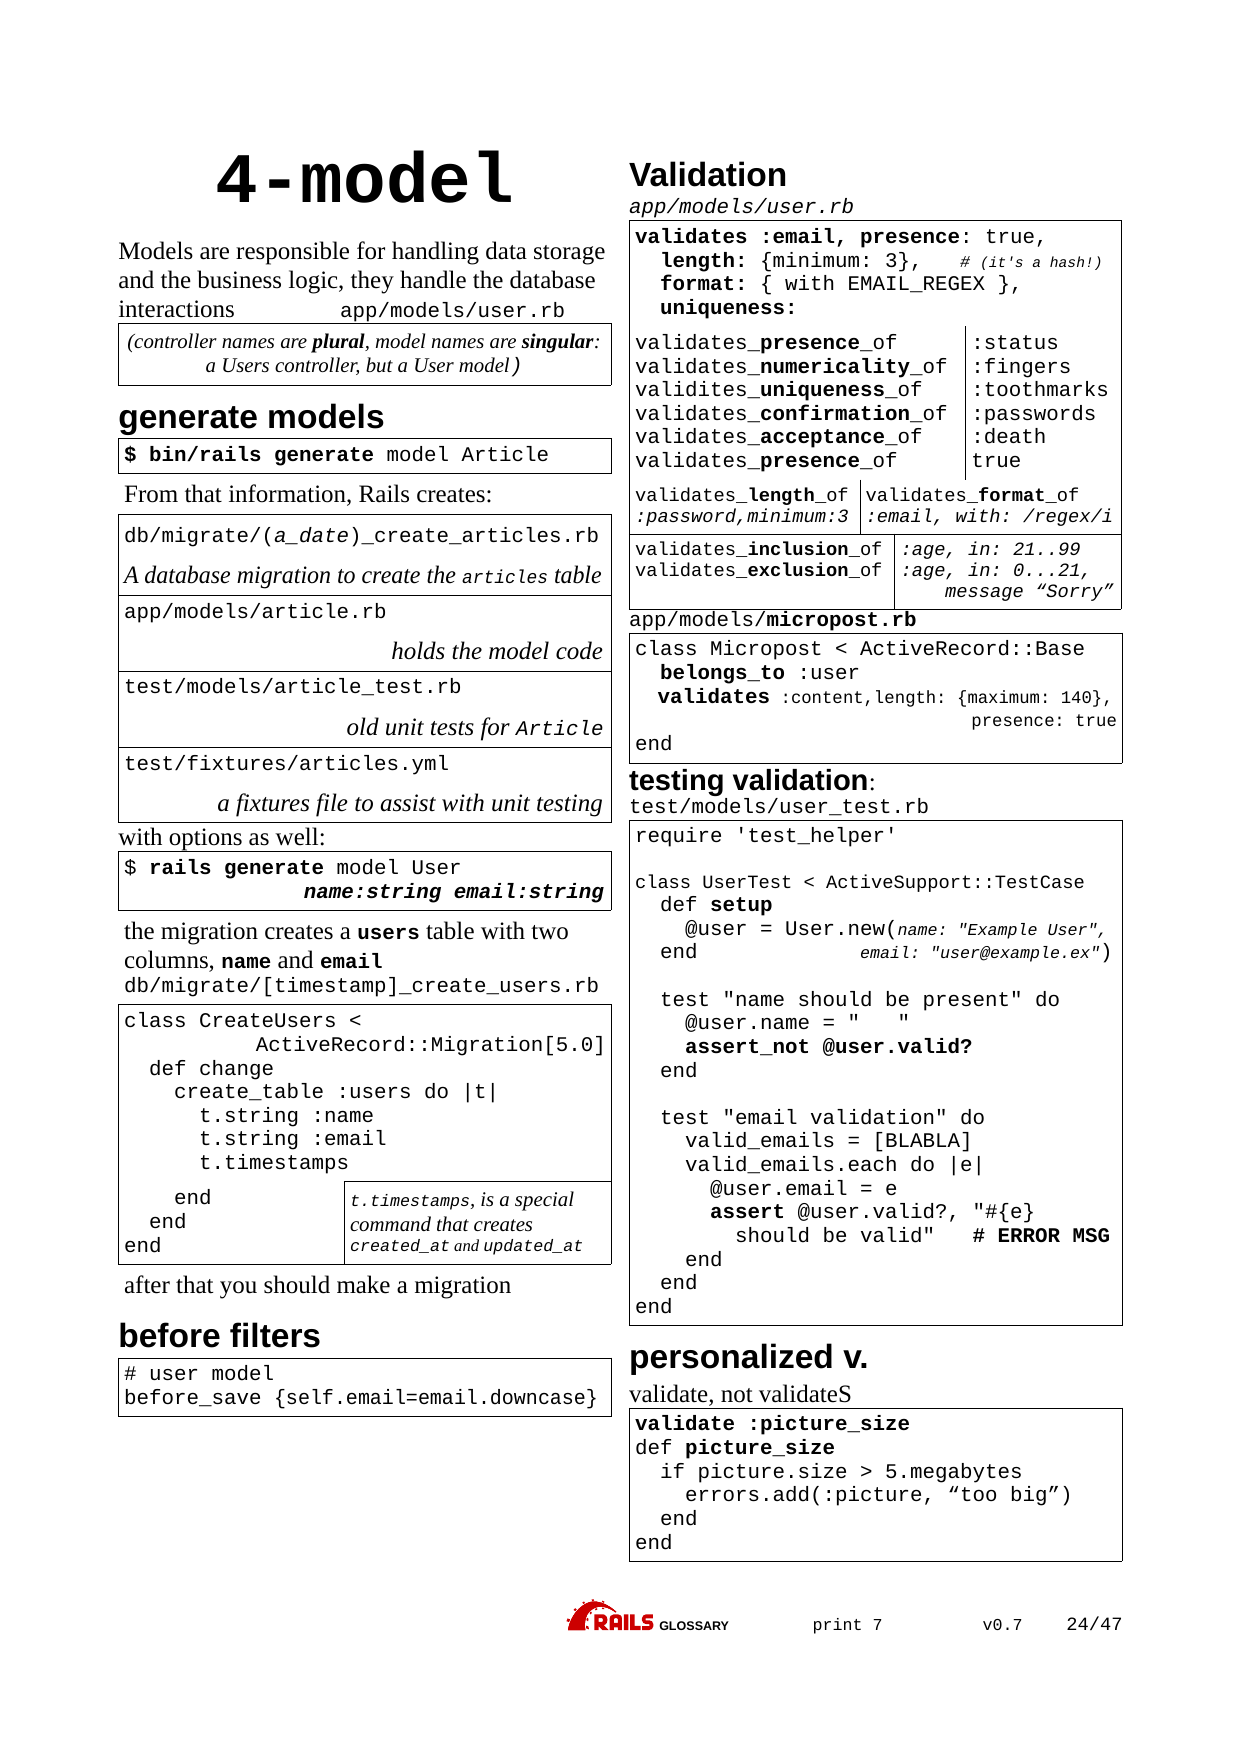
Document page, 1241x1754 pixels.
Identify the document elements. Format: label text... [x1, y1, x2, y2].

table_cell end end end [119, 1181, 344, 1264]
table_cell validates_length_of :password,minimum:3 [630, 480, 860, 533]
table_header # user model before_save {self.email=email.downcase} [119, 1359, 611, 1416]
table_cell test/fixtures/articles.yml [119, 748, 611, 782]
table_cell db/migrate/(a_date)_create_articles.rb [119, 515, 611, 555]
table_cell old unit tests for Article [119, 706, 611, 747]
text app/models/user.rb [629, 196, 1122, 220]
table_cell test/models/article_test.rb [119, 672, 611, 706]
table_header class Micropost < ActiveRecord::Base belongs_to :user validates :content,length: {maximum: 140}, presence: true end [630, 634, 1122, 762]
table_cell validates_inclusion_of validates_exclusion_of [630, 535, 894, 609]
text testing validation: [629, 764, 1122, 796]
table_header validate :picture_size def picture_size if picture.size > 5.megabytes errors.add(:picture, “too big”) end end [630, 1409, 1122, 1561]
table_cell validates_presence_of validates_numericality_of validites_uniqueness_of validates_confirmation_of validates_acceptance_of validates_presence_of [630, 326, 965, 479]
table_header $ bin/rails generate model Article [119, 439, 611, 473]
table_cell t.timestamps, is a special command that creates created_at and updated_at [345, 1182, 611, 1264]
text with options as well: [118, 823, 611, 851]
table_cell validates_format_of :email, with: /regex/i [861, 480, 1121, 533]
text Models are responsible for handling data storage and the business logic, they handle the database interactions app/models/user.rb [118, 236, 611, 323]
table_cell holds the model code [119, 630, 611, 671]
table_header From that information, Rails creates: [118, 474, 611, 514]
subtitle personalized v. [629, 1337, 1122, 1376]
table_cell :status :fingers :toothmarks :passwords :death true [966, 326, 1121, 479]
subtitle generate models [118, 396, 611, 435]
table_cell the migration creates a users table with two columns, name and email db/migrate/[timestamp]_create_users.rb [118, 911, 611, 1004]
table_cell after that you should make a migration [118, 1265, 611, 1304]
table_cell a fixtures file to assist with unit testing [119, 782, 611, 822]
table_cell app/models/article.rb [119, 596, 611, 630]
table_cell A database migration to create the articles table [119, 555, 611, 595]
subtitle before filters [118, 1316, 611, 1355]
subtitle 4-model [118, 143, 611, 224]
table_cell :age, in: 21..99 :age, in: 0...21, message “Sorry” [895, 535, 1121, 609]
text app/models/micropost.rb [629, 609, 1122, 633]
table_header validates :email, presence: true, length: {minimum: 3}, # (it's a hash!) format: { with EMAIL_REGEX }, uniqueness: [630, 221, 1121, 326]
table_header (controller names are plural, model names are singular: a Users controller, but a User model) [119, 324, 611, 384]
text validate, not validateS [629, 1379, 1122, 1408]
table_header $ rails generate model User name:string email:string [119, 852, 611, 910]
table_header require 'test_helper' class UserTest < ActiveSupport::TestCase def setup @user = User.new(name: "Example User", end email: "user@example.ex") test "name should be present" do @user.name = " " assert_not @user.valid? end test "email validation" do valid_emails = [BLABLA] valid_emails.each do |e| @user.email = e assert @user.valid?, "#{e} should be valid" # ERROR MSG end end end [630, 821, 1122, 1325]
table_cell class CreateUsers < ActiveRecord::Migration[5.0] def change create_table :users do |t| t.string :name t.string :email t.timestamps [119, 1005, 611, 1181]
subtitle Validation [629, 155, 1122, 193]
text test/models/user_test.rb [629, 796, 1122, 820]
